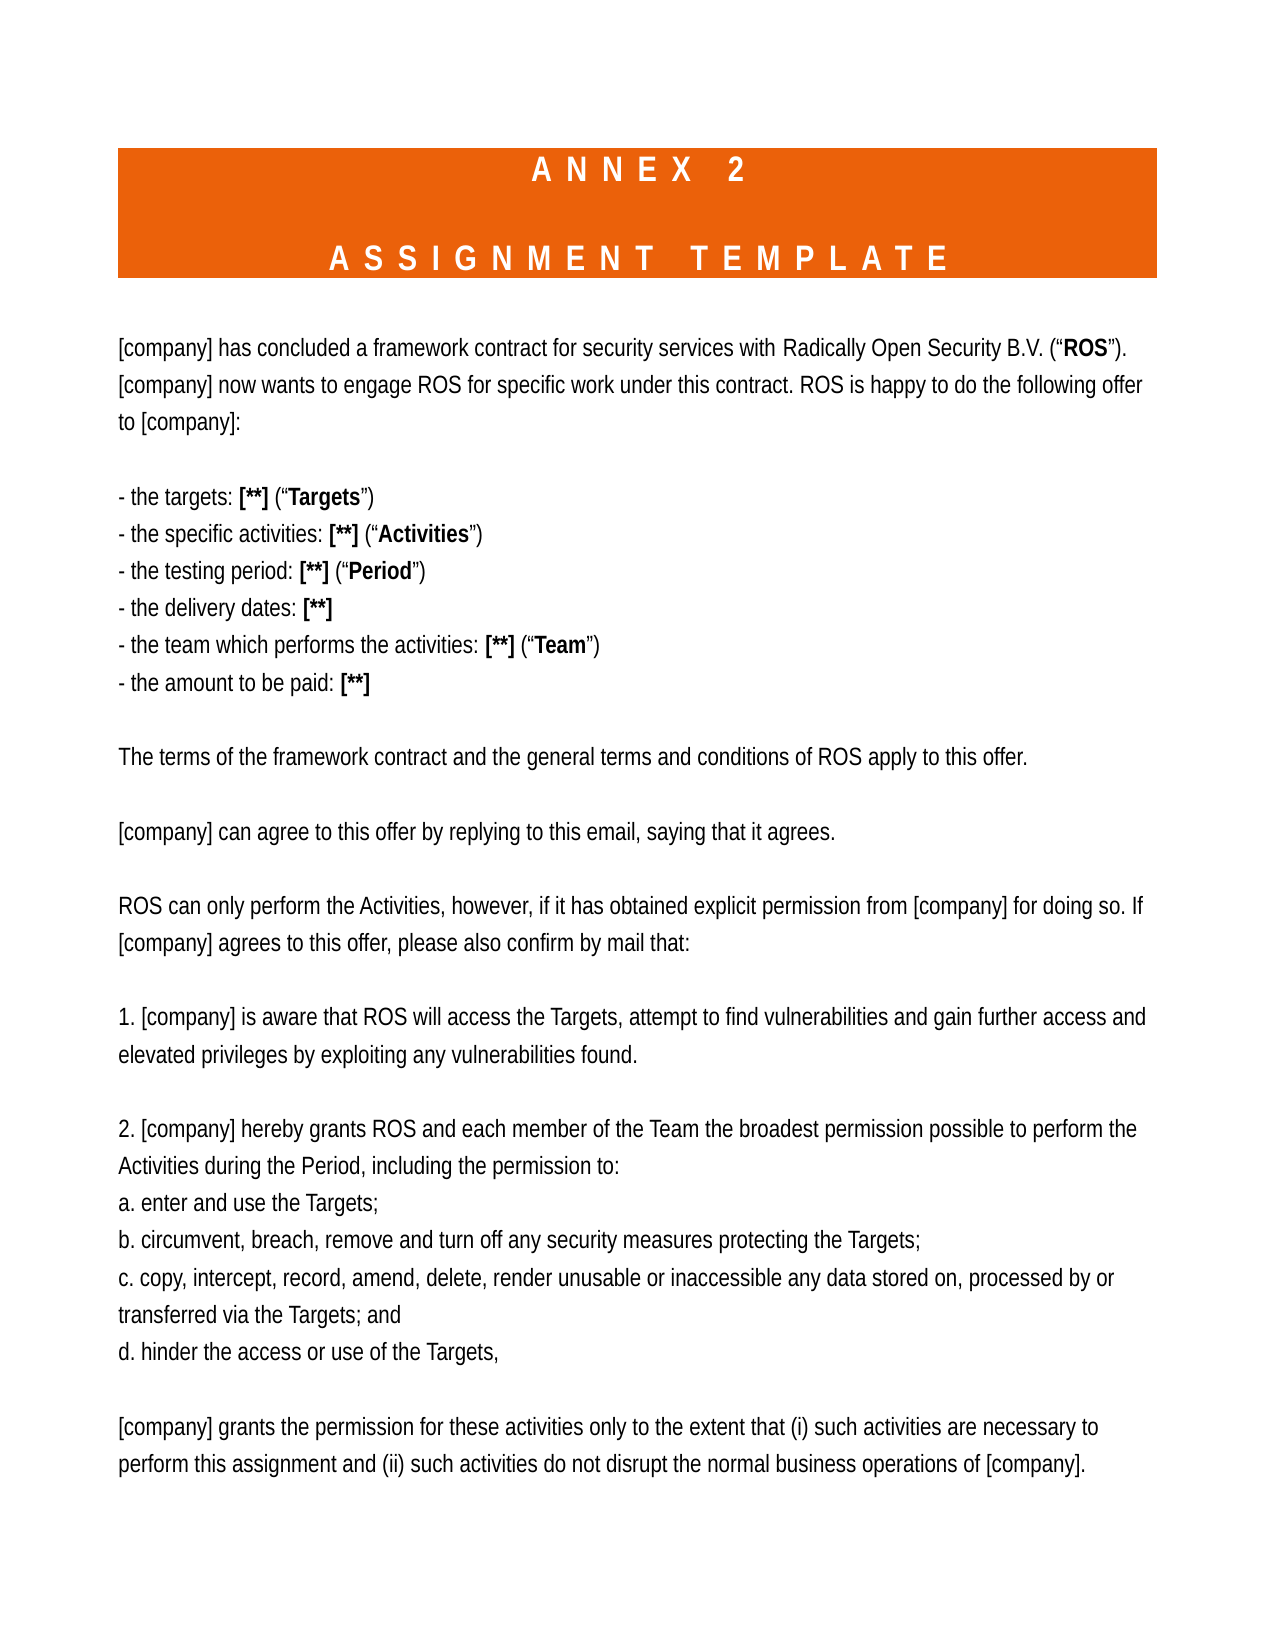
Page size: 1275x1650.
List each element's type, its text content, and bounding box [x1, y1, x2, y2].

subtitle ANNEX 2 [118, 148, 1157, 189]
subtitle ASSIGNMENT TEMPLATE [118, 237, 1157, 278]
text The terms of the framework contract and the general terms and conditions of ROS apply to this offer. [118, 742, 1157, 771]
text - the team which performs the activities: [**] (“Team”) [118, 631, 1157, 659]
text 2. [company] hereby grants ROS and each member of the Team the broadest permission possible to perform the Activities during the Period, including the permission to: [118, 1114, 1157, 1180]
text c. copy, intercept, record, amend, delete, render unusable or inaccessible any data stored on, processed by or transferred via the Targets; and [118, 1263, 1157, 1328]
text - the testing period: [**] (“Period”) [118, 556, 1157, 585]
text a. enter and use the Targets; [118, 1188, 1157, 1217]
text 1. [company] is aware that ROS will access the Targets, attempt to find vulnerabilities and gain further access and elevated privileges by exploiting any vulnerabilities found. [118, 1002, 1157, 1068]
text [company] has concluded a framework contract for security services with Radically Open Security B.V. (“ROS”). [company] now wants to engage ROS for specific work under this contract. ROS is happy to do the following offer to [company]: [118, 333, 1157, 436]
text - the targets: [**] (“Targets”) [118, 482, 1157, 510]
text - the amount to be paid: [**] [118, 668, 1157, 696]
text b. circumvent, breach, remove and turn off any security measures protecting the Targets; [118, 1226, 1157, 1254]
text - the specific activities: [**] (“Activities”) [118, 519, 1157, 548]
text d. hinder the access or use of the Targets, [118, 1337, 1157, 1366]
text [company] grants the permission for these activities only to the extent that (i) such activities are necessary to perform this assignment and (ii) such activities do not disrupt the normal business operations of [company]. [118, 1411, 1157, 1477]
text [company] can agree to this offer by replying to this email, saying that it agrees. [118, 816, 1157, 845]
text - the delivery dates: [**] [118, 593, 1157, 622]
text ROS can only perform the Activities, however, if it has obtained explicit permission from [company] for doing so. If [company] agrees to this offer, please also confirm by mail that: [118, 891, 1157, 957]
